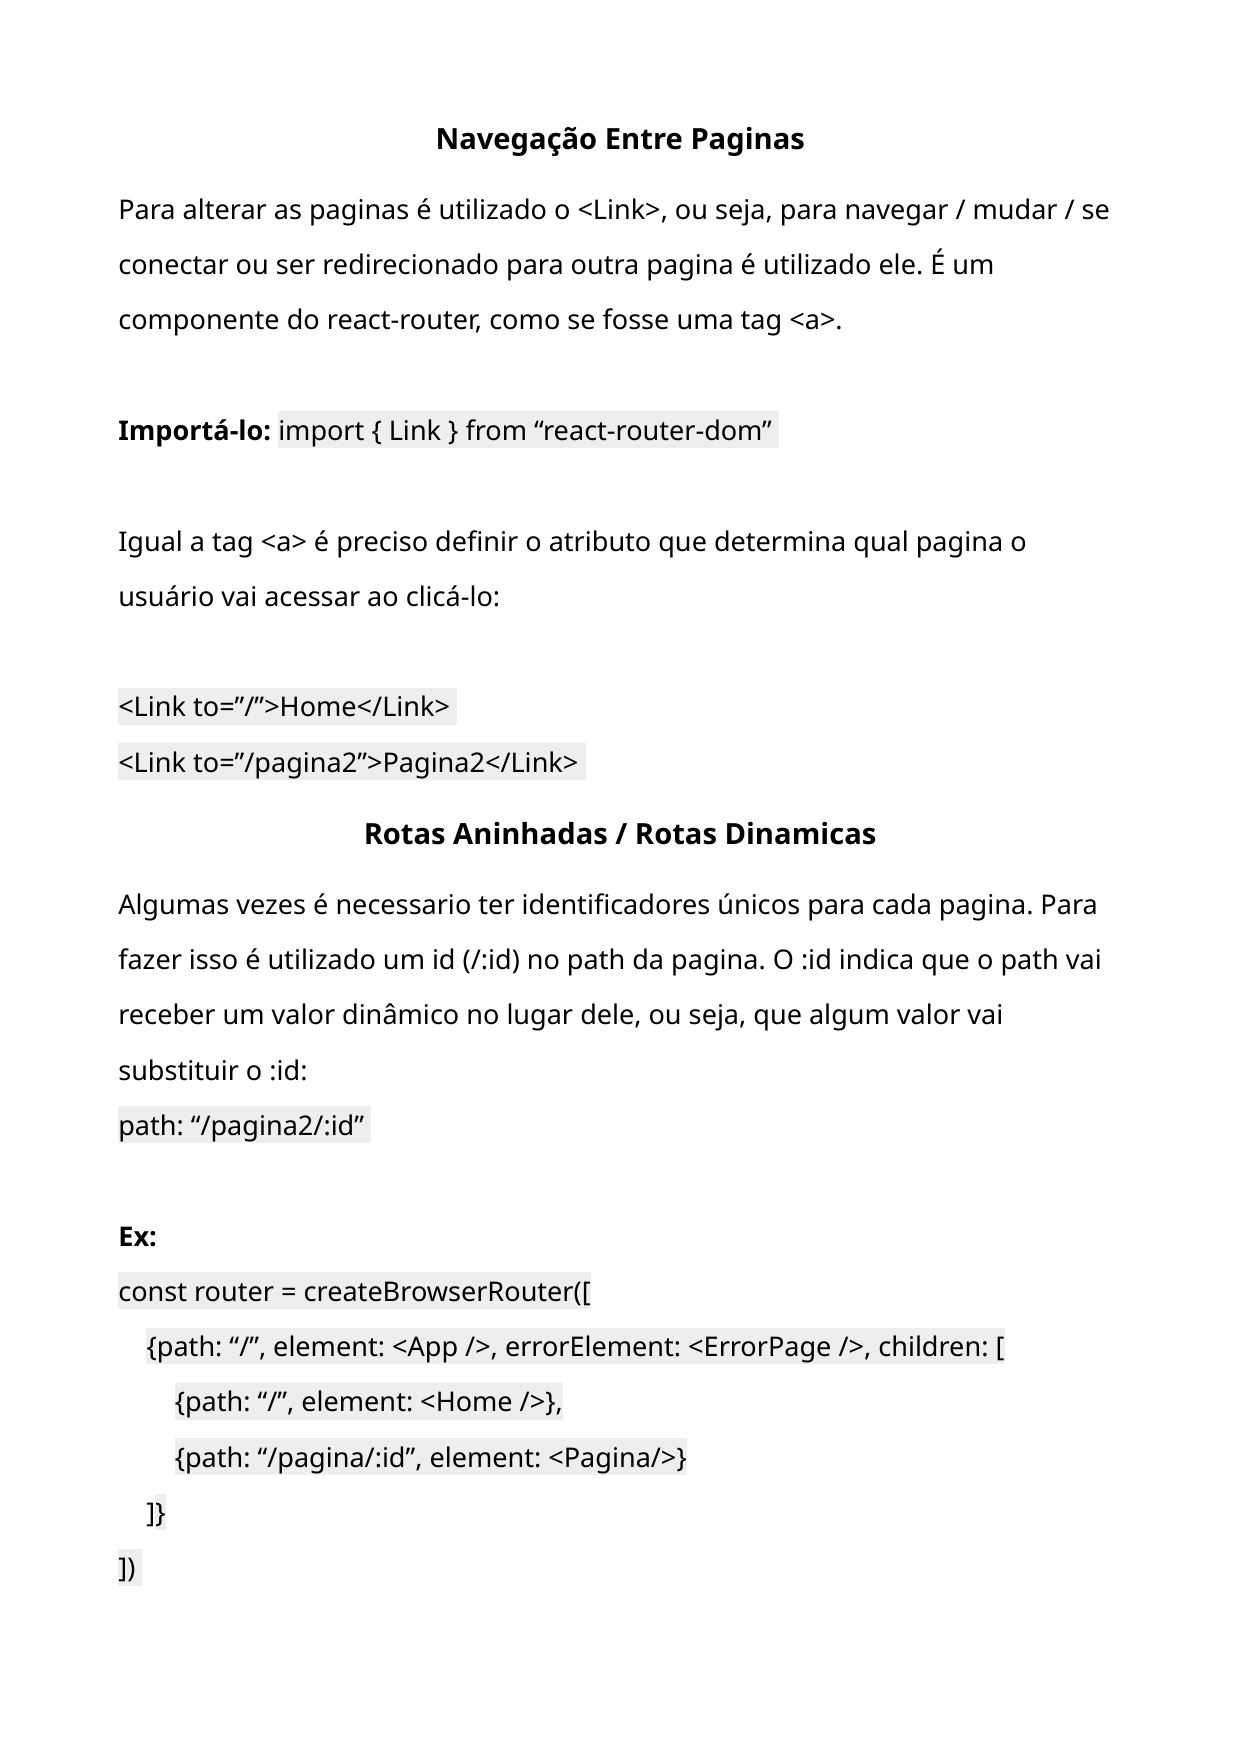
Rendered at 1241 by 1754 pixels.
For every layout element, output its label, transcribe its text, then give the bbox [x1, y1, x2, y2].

text <Link to=”/pagina2”>Pagina2</Link> [118, 743, 1122, 780]
text {path: “/”, element: <App />, errorElement: <ErrorPage />, children: [ [118, 1328, 1122, 1364]
text ]) [118, 1549, 1122, 1586]
text path: “/pagina2/:id” [118, 1106, 1122, 1143]
text Igual a tag <a> é preciso definir o atributo que determina qual pagina o usuário vai acessar ao clicá-lo: [118, 522, 1122, 614]
subtitle Rotas Aninhadas / Rotas Dinamicas [118, 813, 1122, 853]
text const router = createBrowserRouter([ [118, 1272, 1122, 1309]
text ]} [118, 1493, 1122, 1530]
text Para alterar as paginas é utilizado o <Link>, ou seja, para navegar / mudar / se conectar ou ser redirecionado para outra pagina é utilizado ele. É um componente do react-router, como se fosse uma tag <a>. [118, 190, 1122, 338]
text Ex: [118, 1217, 1122, 1254]
text {path: “/”, element: <Home />}, [118, 1383, 1122, 1420]
text {path: “/pagina/:id”, element: <Pagina/>} [118, 1438, 1122, 1475]
text Algumas vezes é necessario ter identificadores únicos para cada pagina. Para fazer isso é utilizado um id (/:id) no path da pagina. O :id indica que o path vai receber um valor dinâmico no lugar dele, ou seja, que algum valor vai substituir o :id: [118, 885, 1122, 1088]
text <Link to=”/”>Home</Link> [118, 688, 1122, 725]
subtitle Navegação Entre Paginas [118, 118, 1122, 158]
text Importá-lo: import { Link } from “react-router-dom” [118, 411, 1122, 448]
